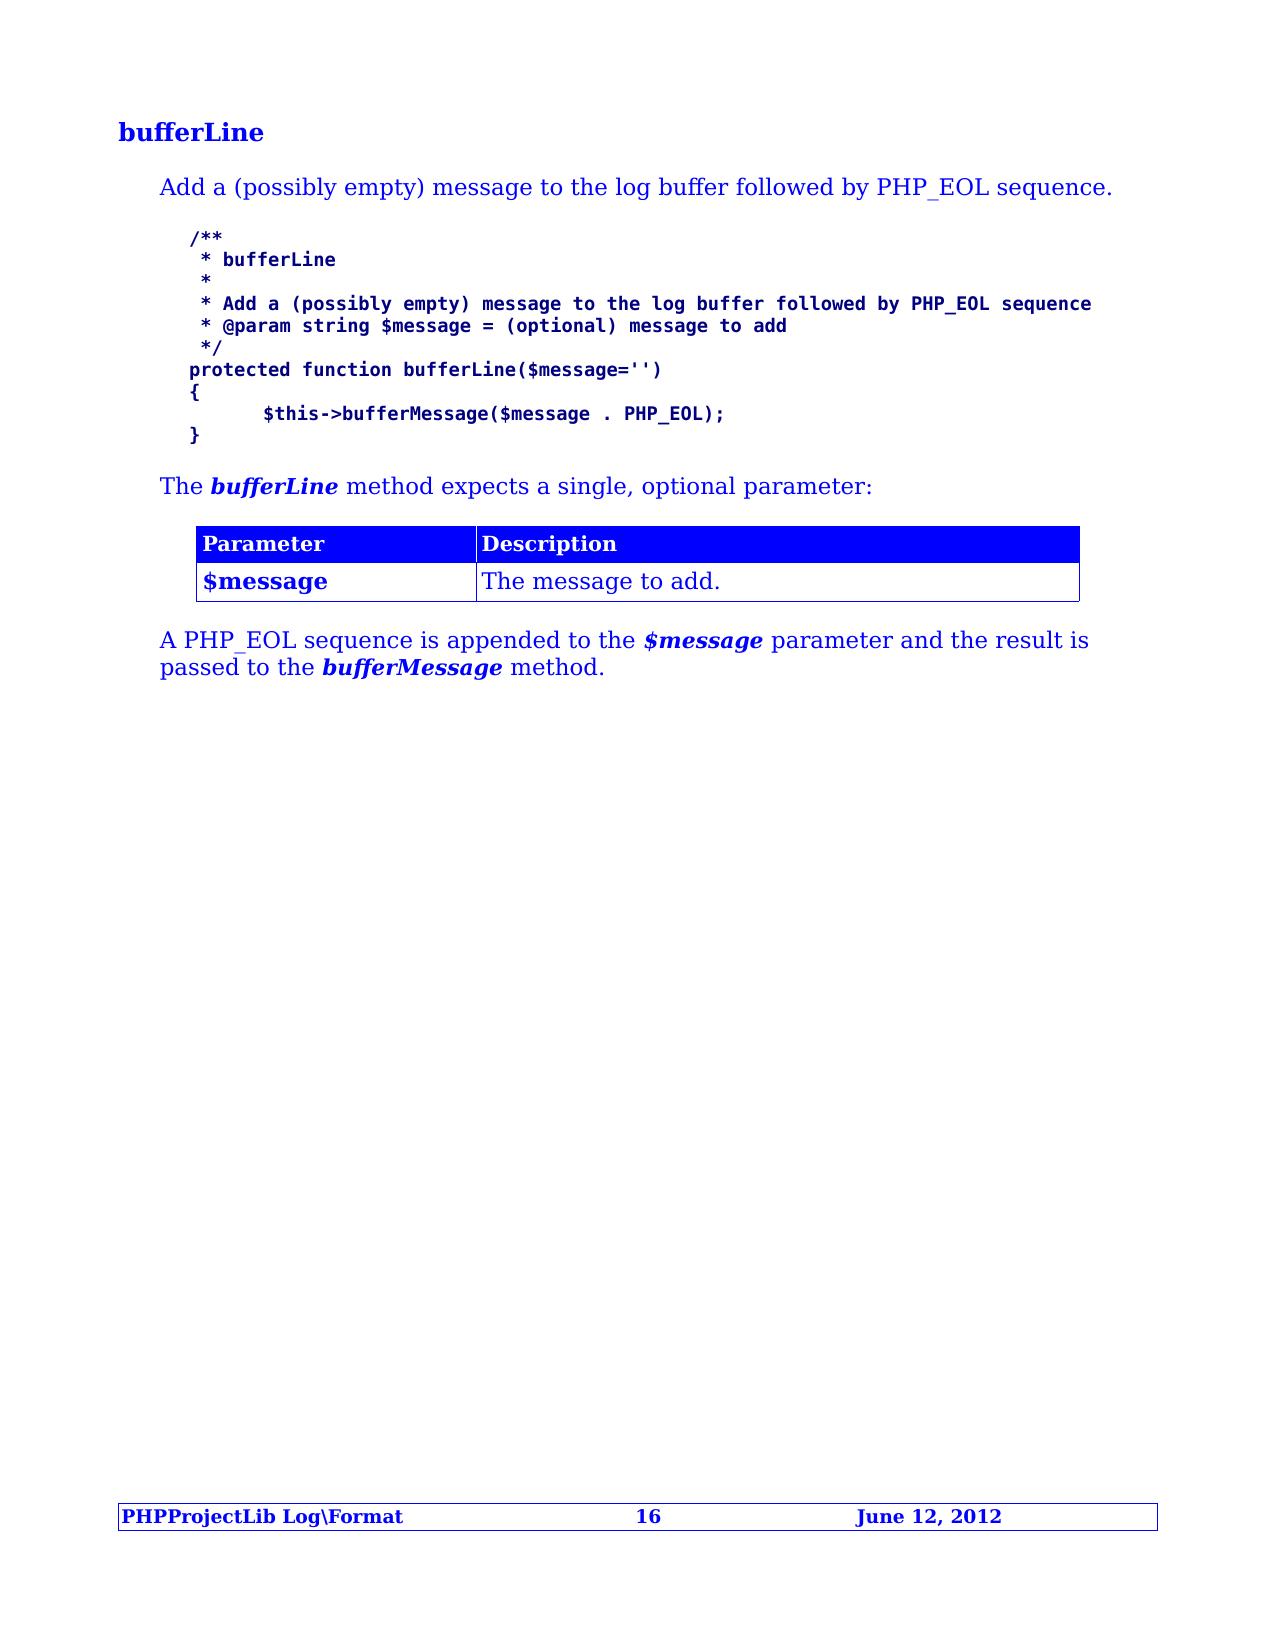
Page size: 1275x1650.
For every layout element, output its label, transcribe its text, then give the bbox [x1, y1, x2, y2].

list * [189, 271, 1157, 293]
list * @param string $message = (optional) message to add [189, 315, 1157, 337]
table_cell $message [197, 563, 476, 601]
table_header Description [477, 527, 1079, 562]
list protected function bufferLine($message='') [189, 359, 1157, 381]
text Add a (possibly empty) message to the log buffer followed by PHP_EOL sequence. [159, 174, 1157, 201]
title bufferLine [118, 118, 1157, 147]
table_header Parameter [197, 527, 476, 562]
table_cell The message to add. [477, 563, 1079, 601]
list */ [189, 337, 1157, 359]
list { [189, 381, 1157, 402]
list $this->bufferMessage($message . PHP_EOL); [189, 402, 1157, 424]
list } [189, 424, 1157, 446]
list * Add a (possibly empty) message to the log buffer followed by PHP_EOL sequence [189, 293, 1157, 315]
list * bufferLine [189, 249, 1157, 271]
list /** [189, 227, 1157, 249]
text A PHP_EOL sequence is appended to the $message parameter and the result is passed to the bufferMessage method. [159, 627, 1157, 681]
text The bufferLine method expects a single, optional parameter: [159, 473, 1157, 499]
